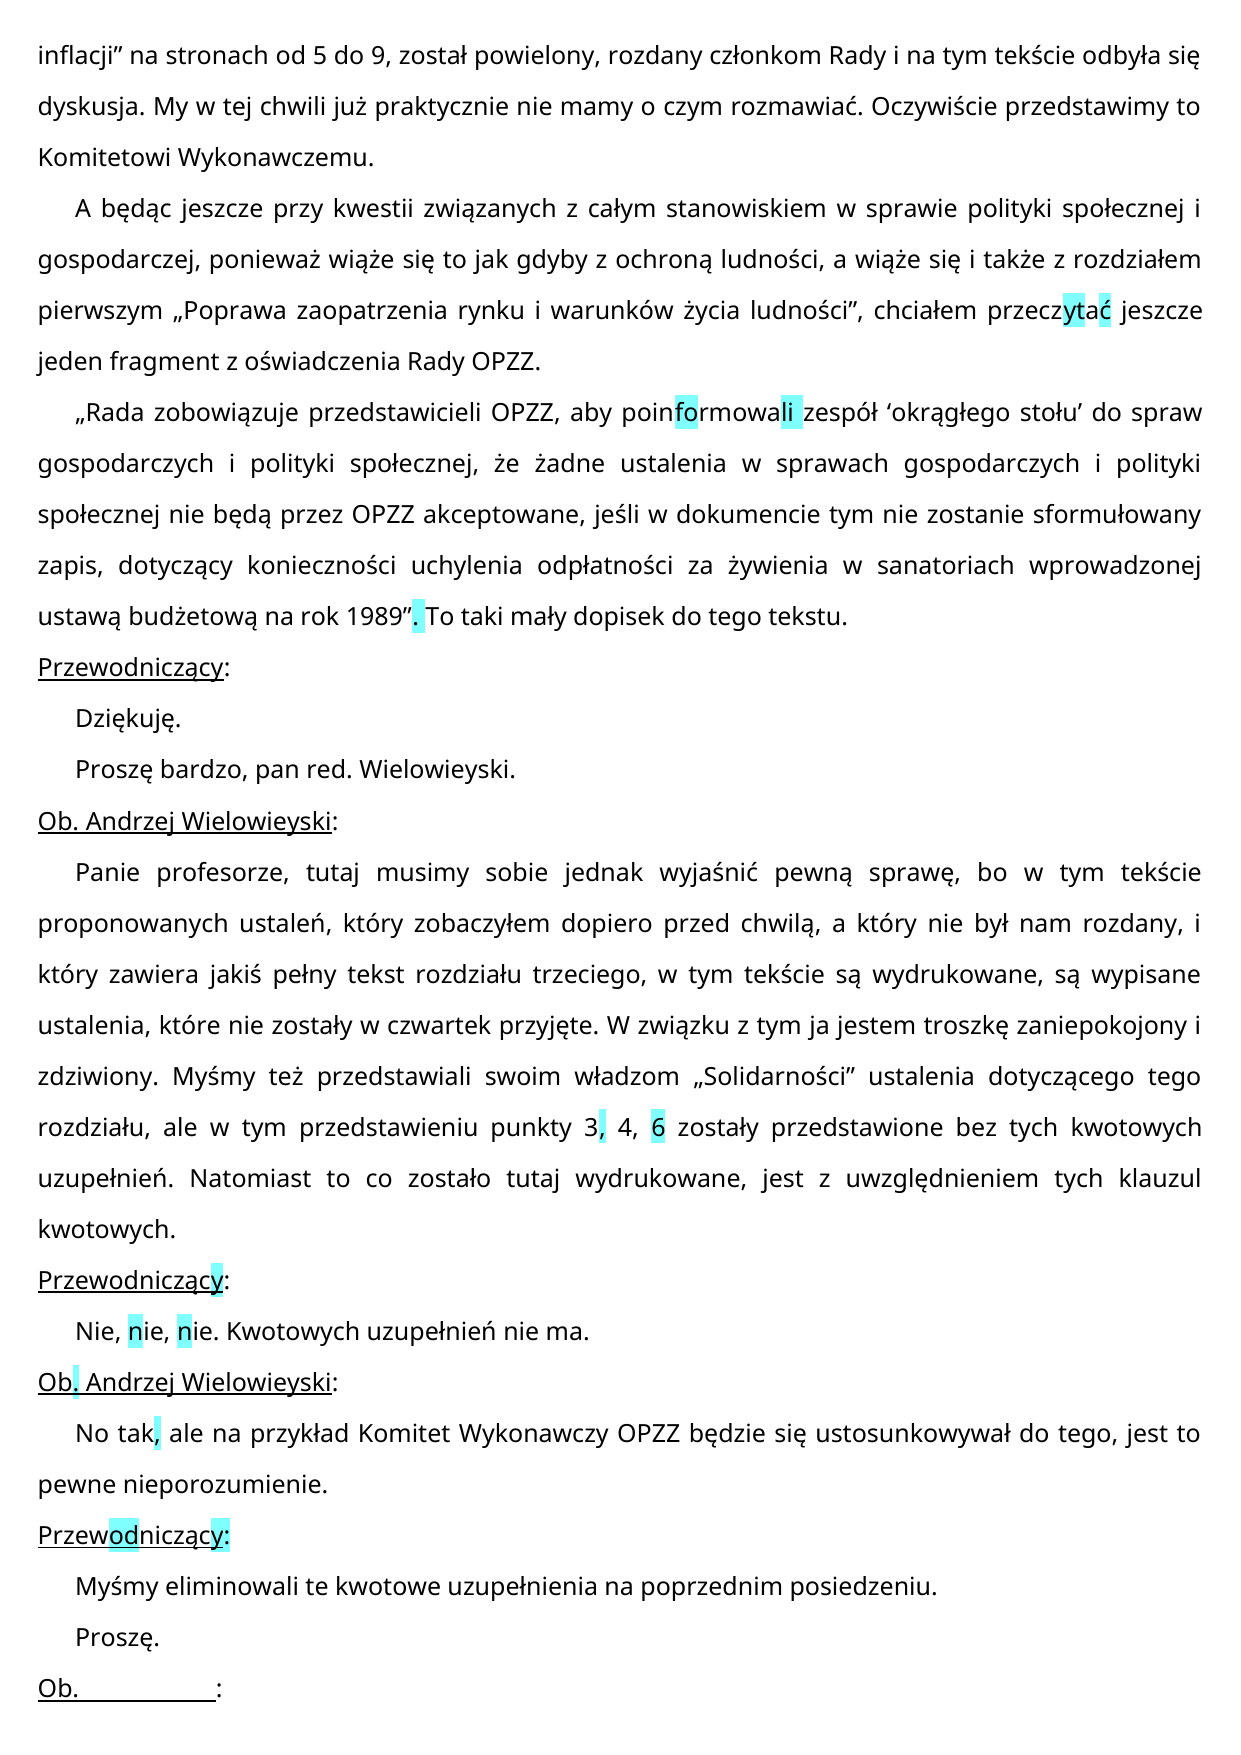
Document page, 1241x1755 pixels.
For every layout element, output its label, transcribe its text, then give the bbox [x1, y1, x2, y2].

text Myśmy eliminowali te kwotowe uzupełnienia na poprzednim posiedzeniu. [37, 1569, 1203, 1603]
text Przewodniczący: [37, 1262, 1203, 1297]
text Ob. : [37, 1671, 1203, 1705]
text „Rada zobowiązuje przedstawicieli OPZZ, aby poinformowali zespół ‘okrągłego stołu’ do spraw gospodarczych i polityki społecznej, że żadne ustalenia w sprawach gospodarczych i polityki społecznej nie będą przez OPZZ akceptowane, jeśli w dokumencie tym nie zostanie sformułowany zapis, dotyczący konieczności uchylenia odpłatności za żywienia w sanatoriach wprowadzonej ustawą budżetową na rok 1989”. To taki mały dopisek do tego tekstu. [37, 395, 1203, 633]
text inflacji” na stronach od 5 do 9, został powielony, rozdany członkom Rady i na tym tekście odbyła się dyskusja. My w tej chwili już praktycznie nie mamy o czym rozmawiać. Oczywiście przedstawimy to Komitetowi Wykonawczemu. [37, 37, 1203, 174]
text Nie, nie, nie. Kwotowych uzupełnień nie ma. [37, 1313, 1203, 1348]
text A będąc jeszcze przy kwestii związanych z całym stanowiskiem w sprawie polityki społecznej i gospodarczej, ponieważ wiąże się to jak gdyby z ochroną ludności, a wiąże się i także z rozdziałem pierwszym „Poprawa zaopatrzenia rynku i warunków życia ludności”, chciałem przeczytać jeszcze jeden fragment z oświadczenia Rady OPZZ. [37, 191, 1203, 378]
text Ob. Andrzej Wielowieyski: [37, 803, 1203, 837]
text Proszę. [37, 1620, 1203, 1654]
text Proszę bardzo, pan red. Wielowieyski. [37, 752, 1203, 786]
text Panie profesorze, tutaj musimy sobie jednak wyjaśnić pewną sprawę, bo w tym tekście proponowanych ustaleń, który zobaczyłem dopiero przed chwilą, a który nie był nam rozdany, i który zawiera jakiś pełny tekst rozdziału trzeciego, w tym tekście są wydrukowane, są wypisane ustalenia, które nie zostały w czwartek przyjęte. W związku z tym ja jestem troszkę zaniepokojony i zdziwiony. Myśmy też przedstawiali swoim władzom „Solidarności” ustalenia dotyczącego tego rozdziału, ale w tym przedstawieniu punkty 3, 4, 6 zostały przedstawione bez tych kwotowych uzupełnień. Natomiast to co zostało tutaj wydrukowane, jest z uwzględnieniem tych klauzul kwotowych. [37, 854, 1203, 1246]
text Ob. Andrzej Wielowieyski: [37, 1364, 1203, 1399]
text Dziękuję. [37, 701, 1203, 735]
text Przewodniczący: [37, 1518, 1203, 1552]
text No tak, ale na przykład Komitet Wykonawczy OPZZ będzie się ustosunkowywał do tego, jest to pewne nieporozumienie. [37, 1416, 1203, 1501]
text Przewodniczący: [37, 650, 1203, 684]
